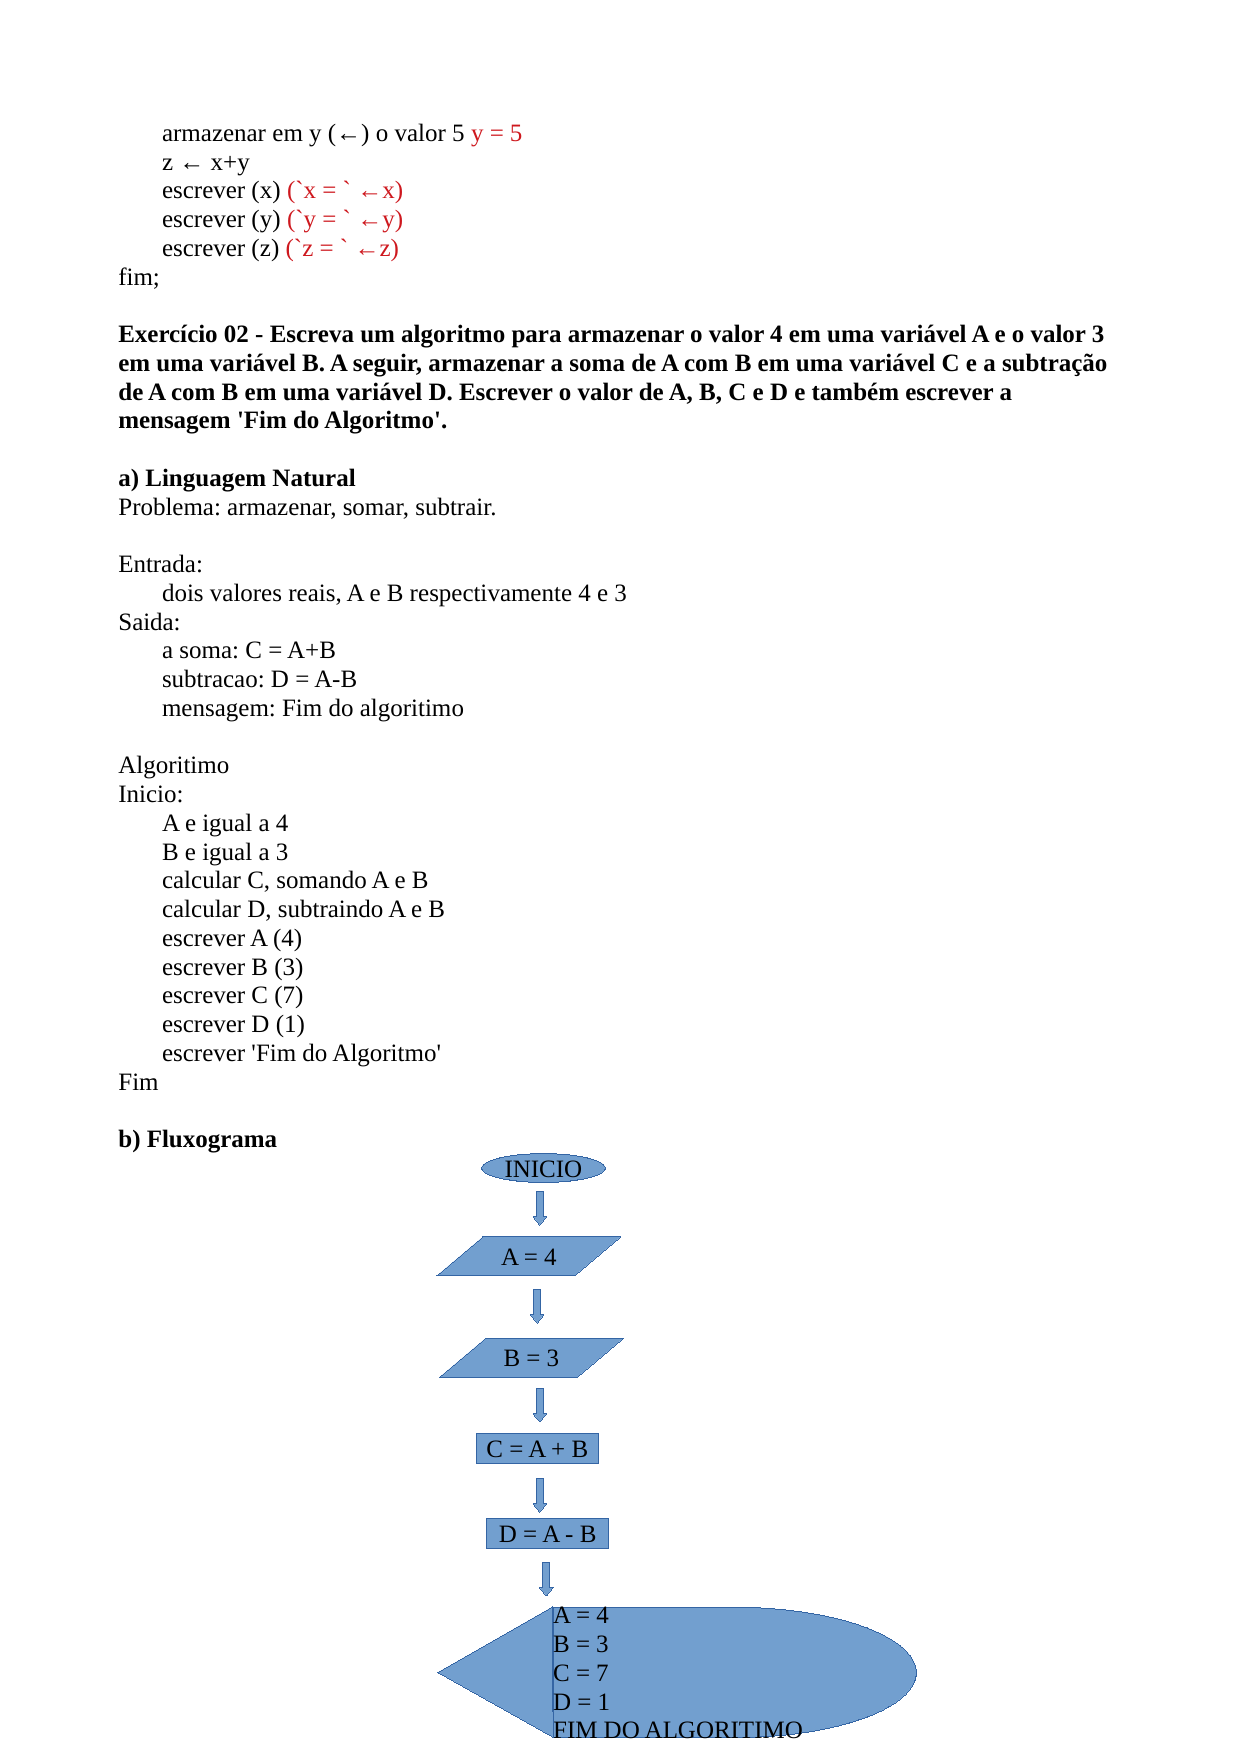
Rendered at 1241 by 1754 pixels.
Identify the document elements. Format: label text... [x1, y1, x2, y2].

text a soma: C = A+B [118, 636, 1122, 664]
text a) Linguagem Natural [118, 463, 1122, 492]
text Entrada: [118, 549, 1122, 578]
text Problema: armazenar, somar, subtrair. [118, 492, 1122, 521]
text Saida: [118, 607, 1122, 636]
text escrever 'Fim do Algoritmo' [118, 1038, 1122, 1067]
text armazenar em y (←) o valor 5 y = 5 z ← x+y escrever (x) (`x = ` ←x) escrever (y) (`y = ` ←y) [118, 118, 1122, 233]
text subtracao: D = A-B [118, 664, 1122, 693]
text escrever B (3) [118, 952, 1122, 981]
text B e igual a 3 [118, 837, 1122, 866]
text Inicio: [118, 779, 1122, 808]
text escrever D (1) [118, 1009, 1122, 1038]
text Fim [118, 1067, 1122, 1096]
text escrever (z) (`z = ` ←z) [118, 233, 1122, 262]
text dois valores reais, A e B respectivamente 4 e 3 [118, 578, 1122, 607]
text Algoritimo [118, 751, 1122, 779]
text escrever C (7) [118, 981, 1122, 1009]
text fim; [118, 262, 1122, 291]
text mensagem: Fim do algoritimo [118, 693, 1122, 722]
text A e igual a 4 [118, 808, 1122, 837]
text Exercício 02 - Escreva um algoritmo para armazenar o valor 4 em uma variável A e o valor 3 em uma variável B. A seguir, armazenar a soma de A com B em uma variável C e a subtração de A com B em uma variável D. Escrever o valor de A, B, C e D e também escrever a mensagem 'Fim do Algoritmo'. [118, 319, 1122, 434]
text calcular C, somando A e B [118, 866, 1122, 894]
text calcular D, subtraindo A e B [118, 894, 1122, 923]
text escrever A (4) [118, 923, 1122, 952]
text b) Fluxograma [118, 1124, 1122, 1153]
